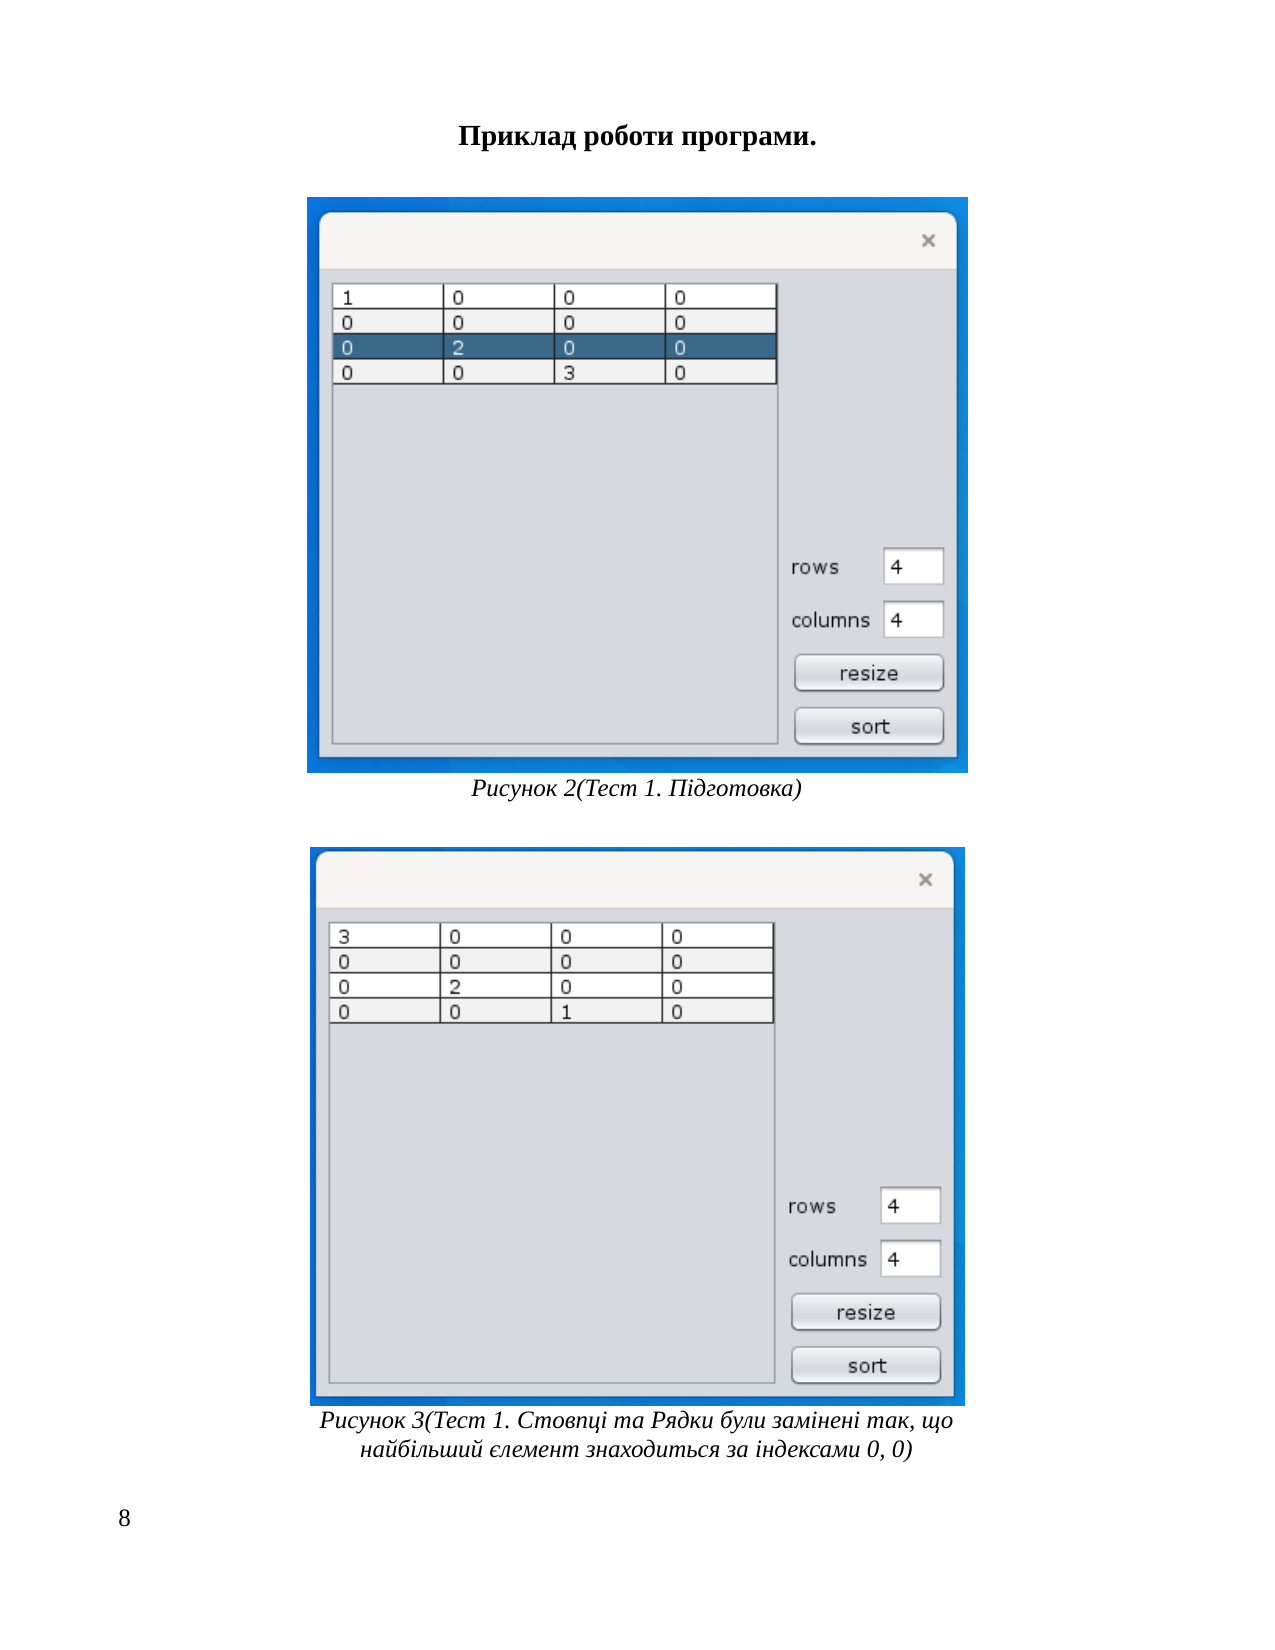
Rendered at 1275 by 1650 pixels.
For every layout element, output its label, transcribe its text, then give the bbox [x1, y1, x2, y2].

picture [307, 197, 968, 773]
text Рисунок 3(Тест 1. Стовпці та Рядки були замінені так, що найбільший єлемент знаходиться за індексами 0, 0) [310, 1406, 965, 1463]
text Рисунок 2(Тест 1. Підготовка) [307, 773, 968, 801]
picture [310, 847, 965, 1406]
text Приклад роботи програми. [118, 118, 1157, 152]
